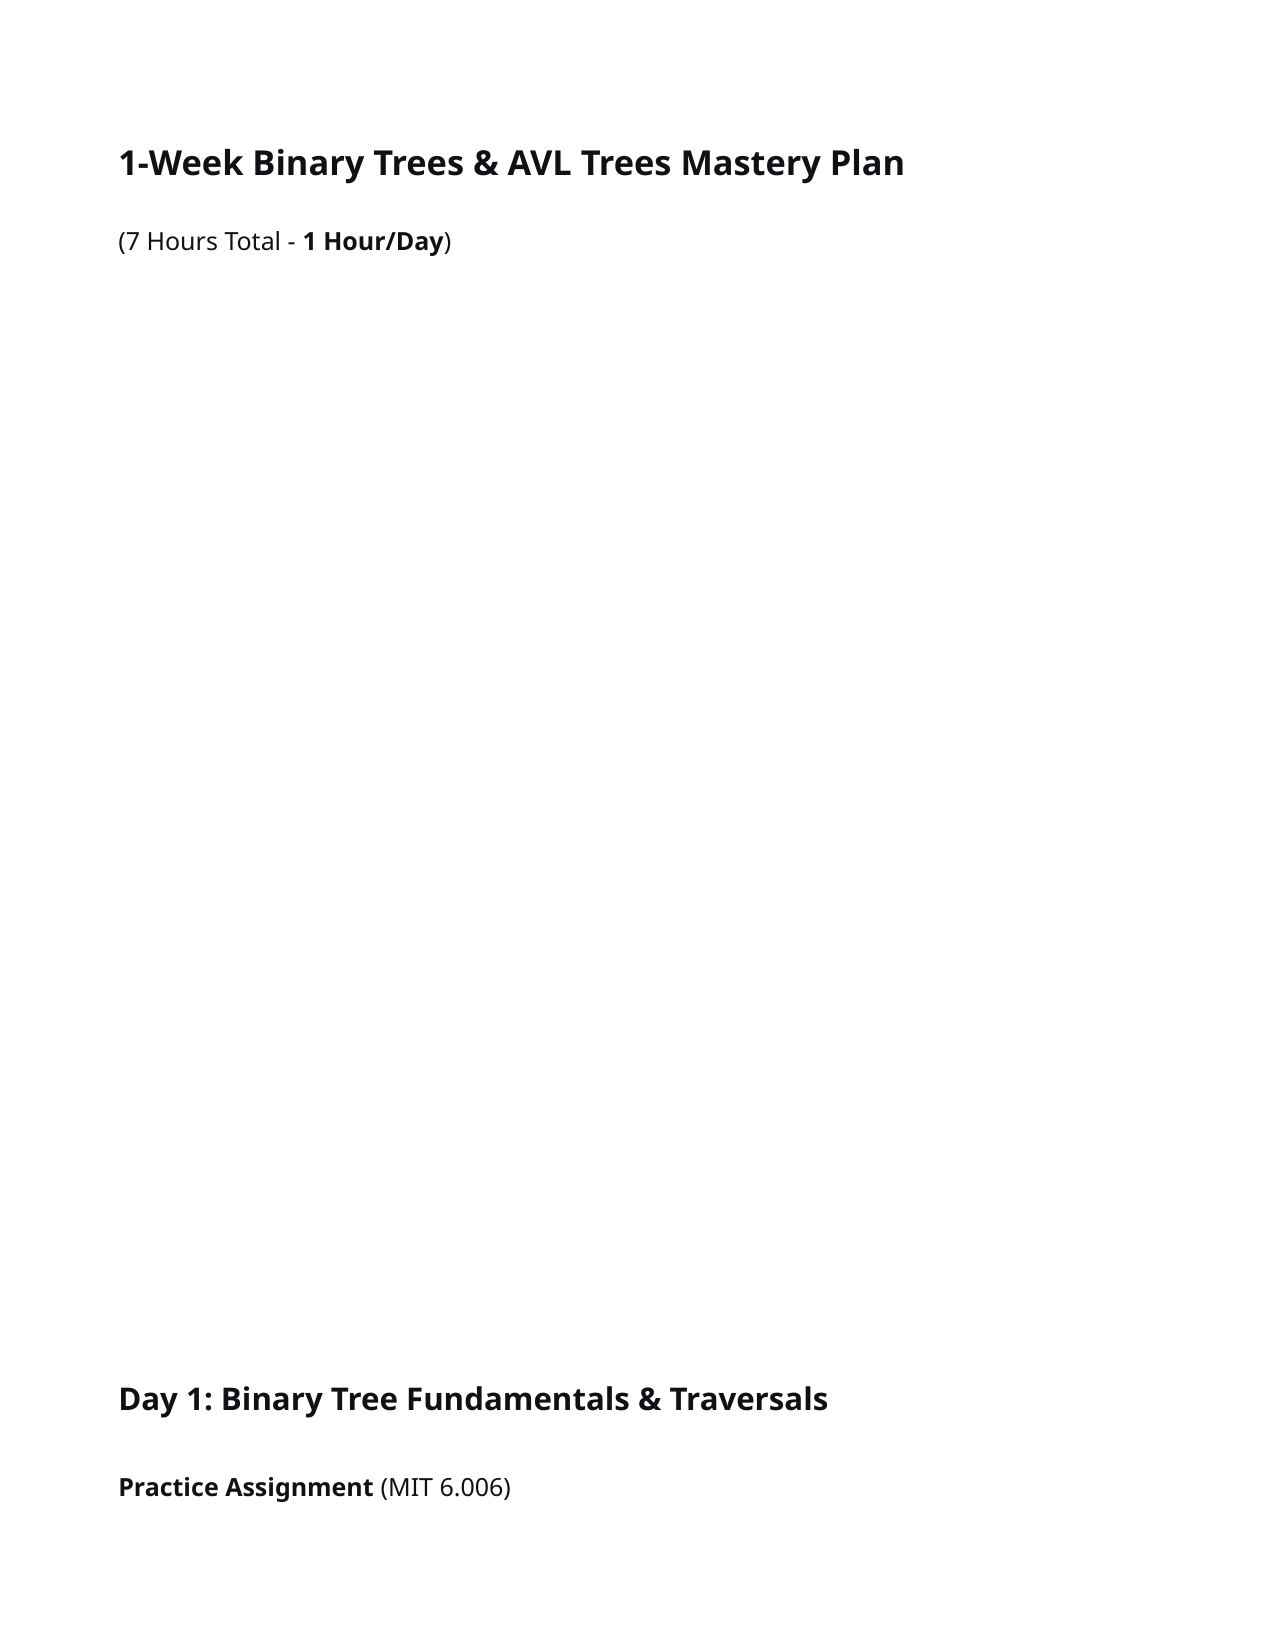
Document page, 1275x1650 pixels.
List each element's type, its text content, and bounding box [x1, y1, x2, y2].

text (7 Hours Total - 1 Hour/Day) [118, 223, 1157, 257]
subtitle 1-Week Binary Trees & AVL Trees Mastery Plan [118, 139, 1157, 186]
text Practice Assignment (MIT 6.006) [118, 1470, 1157, 1504]
subtitle Day 1: Binary Tree Fundamentals & Traversals [118, 1377, 1157, 1420]
